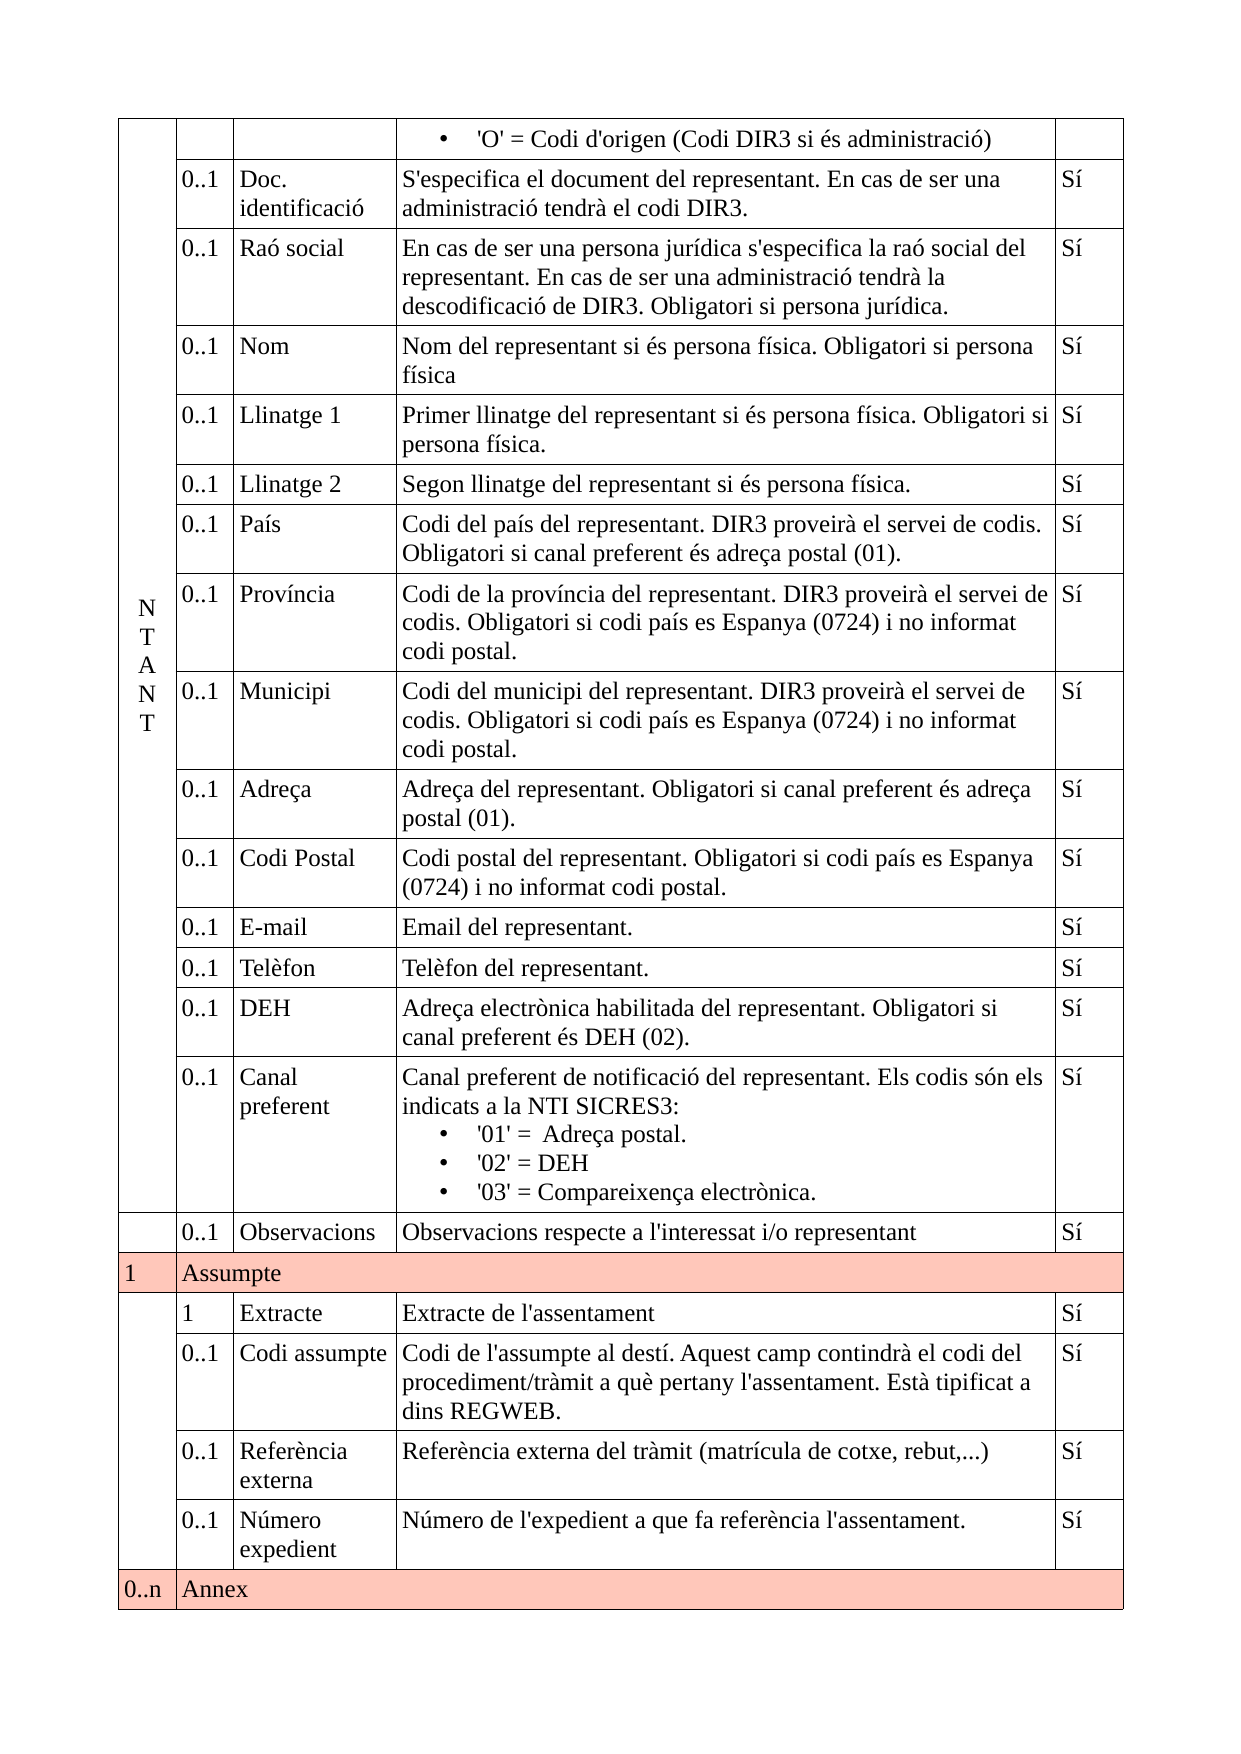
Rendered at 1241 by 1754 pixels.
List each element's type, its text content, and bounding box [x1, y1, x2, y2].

table_cell Codi de la província del representant. DIR3 proveirà el servei de codis. Obligatori si codi país es Espanya (0724) i no informat codi postal. [397, 574, 1055, 671]
table_cell 0..1 [177, 229, 233, 325]
table_cell Email del representant. [397, 908, 1055, 947]
table_cell Codi postal del representant. Obligatori si codi país es Espanya (0724) i no informat codi postal. [397, 839, 1055, 907]
table_cell 0..1 [177, 326, 233, 394]
table_cell [119, 1213, 176, 1252]
table_cell Referència externa del tràmit (matrícula de cotxe, rebut,...) [397, 1431, 1055, 1499]
table_cell 0..1 [177, 988, 233, 1056]
table_cell Assumpte [177, 1253, 1123, 1292]
table_cell 0..n [119, 1570, 176, 1609]
table_cell [177, 119, 233, 158]
table_cell Sí [1056, 1213, 1123, 1252]
table_cell 0..1 [177, 839, 233, 907]
table_cell Sí [1056, 672, 1123, 768]
table_cell Codi del municipi del representant. DIR3 proveirà el servei de codis. Obligatori si codi país es Espanya (0724) i no informat codi postal. [397, 672, 1055, 768]
table_cell S'especifica el tipus de document del representant. Els codis són els indicats a la NTI SICRES3: 'N' = NIF 'C' = CIF 'P' = Passaport 'E' = Document d'identificació d'estrangers 'X' = Altres persones físiques 'O' = Codi d'origen (Codi DIR3 si és administració) [397, 119, 1055, 158]
table_cell Nom del representant si és persona física. Obligatori si persona física [397, 326, 1055, 394]
table_cell Sí [1056, 326, 1123, 394]
table_cell Sí [1056, 839, 1123, 907]
table_cell 0..1 [177, 160, 233, 227]
table_cell DEH [234, 988, 396, 1056]
table_cell Sí [1056, 574, 1123, 671]
table_cell Sí [1056, 988, 1123, 1056]
table_cell Sí [1056, 395, 1123, 463]
table_cell Codi Postal [234, 839, 396, 907]
table_cell Observacions respecte a l'interessat i/o representant [397, 1213, 1055, 1252]
table_cell Telèfon del representant. [397, 948, 1055, 987]
table_cell 0..1 [177, 1334, 233, 1430]
table_cell Telèfon [234, 948, 396, 987]
table_cell 0..1 [177, 948, 233, 987]
table_cell Sí [1056, 1057, 1123, 1212]
table_cell Llinatge 1 [234, 395, 396, 463]
table_cell E-mail [234, 908, 396, 947]
table_cell 0..1 [177, 1057, 233, 1212]
table_cell Primer llinatge del representant si és persona física. Obligatori si persona física. [397, 395, 1055, 463]
table_cell Nom [234, 326, 396, 394]
table_cell Llinatge 2 [234, 465, 396, 504]
table_cell 1 [177, 1293, 233, 1332]
table_cell [1056, 119, 1123, 158]
table_cell Sí [1056, 770, 1123, 837]
table_cell Sí [1056, 1500, 1123, 1568]
table_cell Codi assumpte [234, 1334, 396, 1430]
table_cell Número expedient [234, 1500, 396, 1568]
table_cell Sí [1056, 229, 1123, 325]
table_cell Número de l'expedient a que fa referència l'assentament. [397, 1500, 1055, 1568]
table_cell Doc. identificació [234, 160, 396, 227]
table_cell 0..1 [177, 1431, 233, 1499]
table_cell Sí [1056, 505, 1123, 573]
table_cell Sí [1056, 948, 1123, 987]
table_cell Sí [1056, 1334, 1123, 1430]
table_cell Observacions [234, 1213, 396, 1252]
table_cell Adreça del representant. Obligatori si canal preferent és adreça postal (01). [397, 770, 1055, 837]
table_cell Adreça electrònica habilitada del representant. Obligatori si canal preferent és DEH (02). [397, 988, 1055, 1056]
table_cell Referència externa [234, 1431, 396, 1499]
table_cell Annex [177, 1570, 1123, 1609]
table_cell 0..1 [177, 465, 233, 504]
table_cell Codi del país del representant. DIR3 proveirà el servei de codis. Obligatori si canal preferent és adreça postal (01). [397, 505, 1055, 573]
table_cell Sí [1056, 160, 1123, 227]
table_cell 0..1 [177, 395, 233, 463]
table_cell Raó social [234, 229, 396, 325]
table_cell 0..1 [177, 574, 233, 671]
table_cell 0..1 [177, 908, 233, 947]
table_cell S'especifica el document del representant. En cas de ser una administració tendrà el codi DIR3. [397, 160, 1055, 227]
table_cell Canal preferent [234, 1057, 396, 1212]
table_cell Extracte de l'assentament [397, 1293, 1055, 1332]
table_cell 0..1 [177, 505, 233, 573]
table_cell Extracte [234, 1293, 396, 1332]
table_cell Sí [1056, 465, 1123, 504]
table_cell En cas de ser una persona jurídica s'especifica la raó social del representant. En cas de ser una administració tendrà la descodificació de DIR3. Obligatori si persona jurídica. [397, 229, 1055, 325]
table_cell Sí [1056, 908, 1123, 947]
table_cell N T A N T [119, 119, 176, 1212]
table_cell Sí [1056, 1293, 1123, 1332]
table_cell Sí [1056, 1431, 1123, 1499]
table_cell 1 [119, 1253, 176, 1292]
table_cell 0..1 [177, 770, 233, 837]
table_cell Província [234, 574, 396, 671]
table_cell 0..1 [177, 1500, 233, 1568]
table_cell Segon llinatge del representant si és persona física. [397, 465, 1055, 504]
table_cell Municipi [234, 672, 396, 768]
table_cell [119, 1293, 176, 1568]
table_cell [234, 119, 396, 158]
table_cell 0..1 [177, 1213, 233, 1252]
table_cell 0..1 [177, 672, 233, 768]
table_cell Codi de l'assumpte al destí. Aquest camp contindrà el codi del procediment/tràmit a què pertany l'assentament. Està tipificat a dins REGWEB. [397, 1334, 1055, 1430]
table_cell País [234, 505, 396, 573]
table_cell Canal preferent de notificació del representant. Els codis són els indicats a la NTI SICRES3: '01' = Adreça postal. '02' = DEH '03' = Compareixença electrònica. [397, 1057, 1055, 1212]
table_cell Adreça [234, 770, 396, 837]
